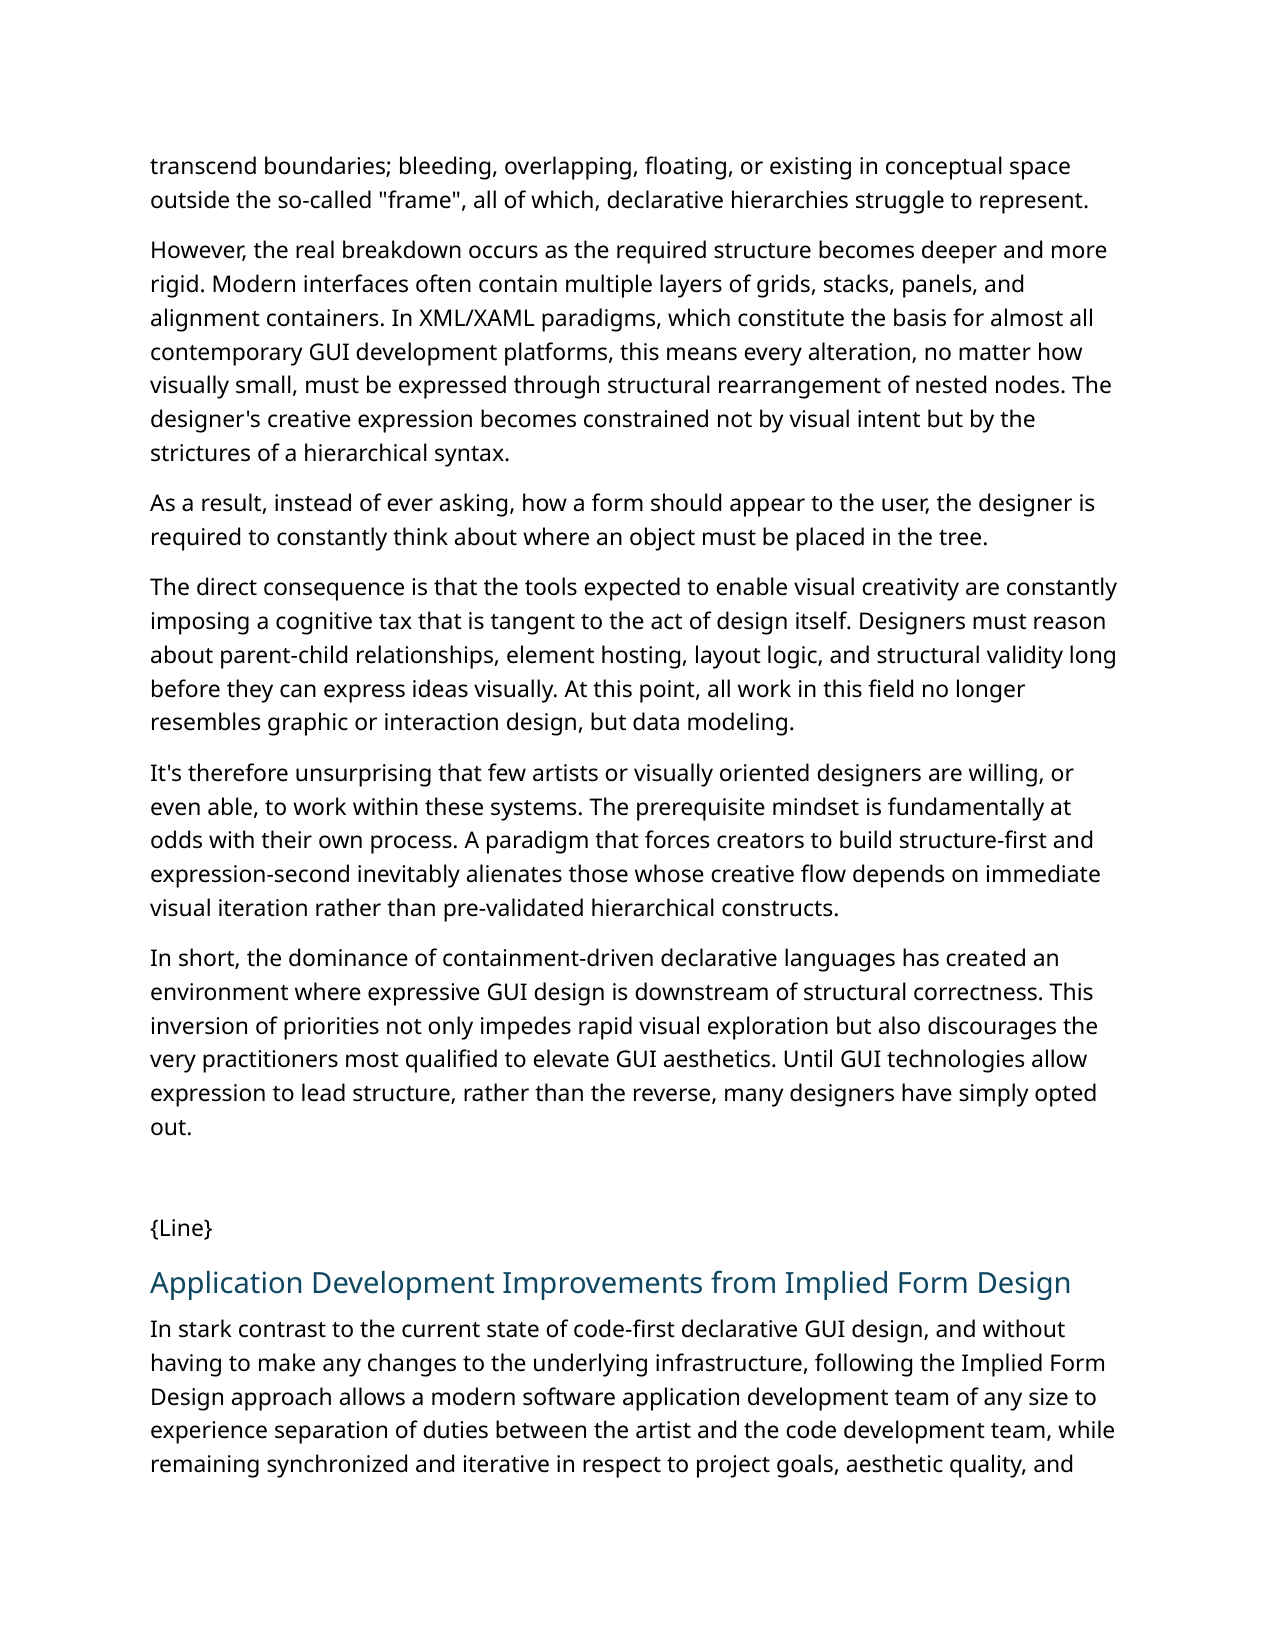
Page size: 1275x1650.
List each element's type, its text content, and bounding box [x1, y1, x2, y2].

subtitle Application Development Improvements from Implied Form Design [150, 1262, 1125, 1302]
text The direct consequence is that the tools expected to enable visual creativity are constantly imposing a cognitive tax that is tangent to the act of design itself. Designers must reason about parent-child relationships, element hosting, layout logic, and structural validity long before they can express ideas visually. At this point, all work in this field no longer resembles graphic or interaction design, but data modeling. [150, 571, 1125, 737]
text However, the real breakdown occurs as the required structure becomes deeper and more rigid. Modern interfaces often contain multiple layers of grids, stacks, panels, and alignment containers. In XML/XAML paradigms, which constitute the basis for almost all contemporary GUI development platforms, this means every alteration, no matter how visually small, must be expressed through structural rearrangement of nested nodes. The designer's creative expression becomes constrained not by visual intent but by the strictures of a hierarchical syntax. [150, 234, 1125, 468]
text In stark contrast to the current state of code-first declarative GUI design, and without having to make any changes to the underlying infrastructure, following the Implied Form Design approach allows a modern software application development team of any size to experience separation of duties between the artist and the code development team, while remaining synchronized and iterative in respect to project goals, aesthetic quality, and [150, 1313, 1125, 1479]
text In short, the dominance of containment-driven declarative languages has created an environment where expressive GUI design is downstream of structural correctness. This inversion of priorities not only impedes rapid visual exploration but also discourages the very practitioners most qualified to elevate GUI aesthetics. Until GUI technologies allow expression to lead structure, rather than the reverse, many designers have simply opted out. [150, 942, 1125, 1142]
text It's therefore unsurprising that few artists or visually oriented designers are willing, or even able, to work within these systems. The prerequisite mindset is fundamentally at odds with their own process. A paradigm that forces creators to build structure-first and expression-second inevitably alienates those whose creative flow depends on immediate visual iteration rather than pre-validated hierarchical constructs. [150, 757, 1125, 923]
text {Line} [150, 1212, 1125, 1243]
text As a result, instead of ever asking, how a form should appear to the user, the designer is required to constantly think about where an object must be placed in the tree. [150, 487, 1125, 552]
text transcend boundaries; bleeding, overlapping, floating, or existing in conceptual space outside the so-called "frame", all of which, declarative hierarchies struggle to represent. [150, 150, 1125, 215]
